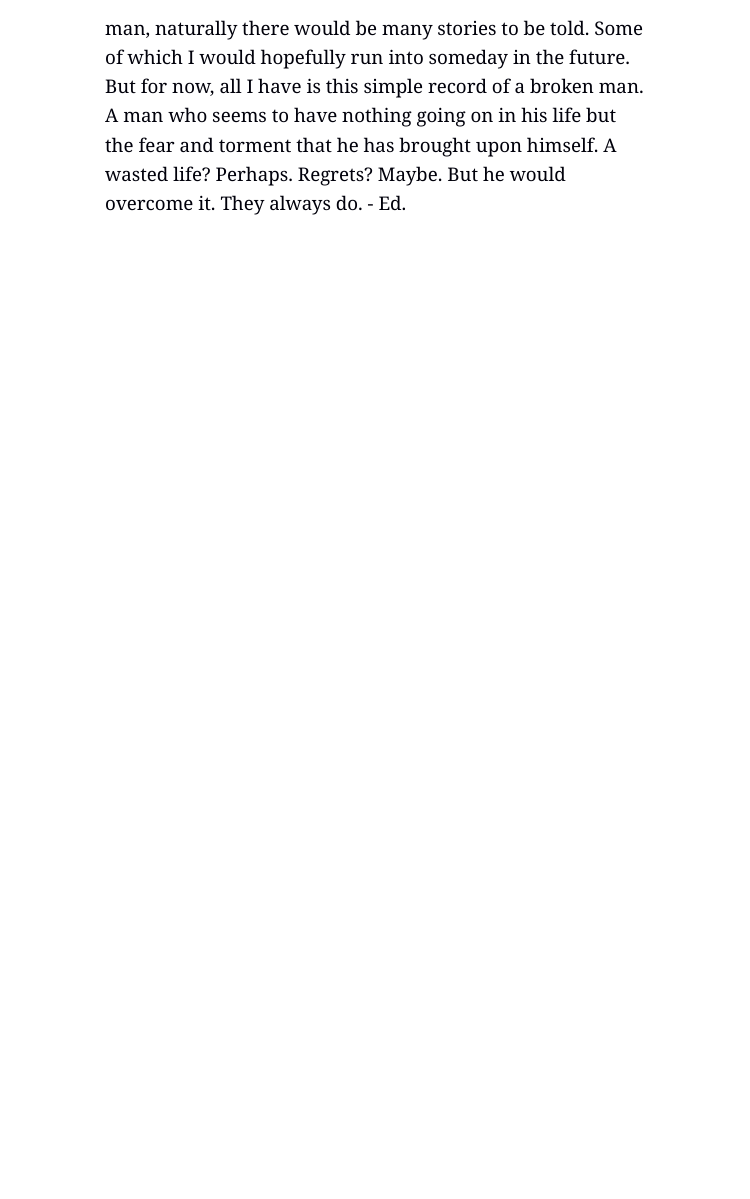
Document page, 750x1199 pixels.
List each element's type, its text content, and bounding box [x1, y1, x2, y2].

text man, naturally there would be many stories to be told. Some of which I would hopefully run into someday in the future. But for now, all I have is this simple record of a broken man. A man who seems to have nothing going on in his life but the fear and torment that he has brought upon himself. A wasted life? Perhaps. Regrets? Maybe. But he would overcome it. They always do. - Ed. [105, 15, 645, 216]
